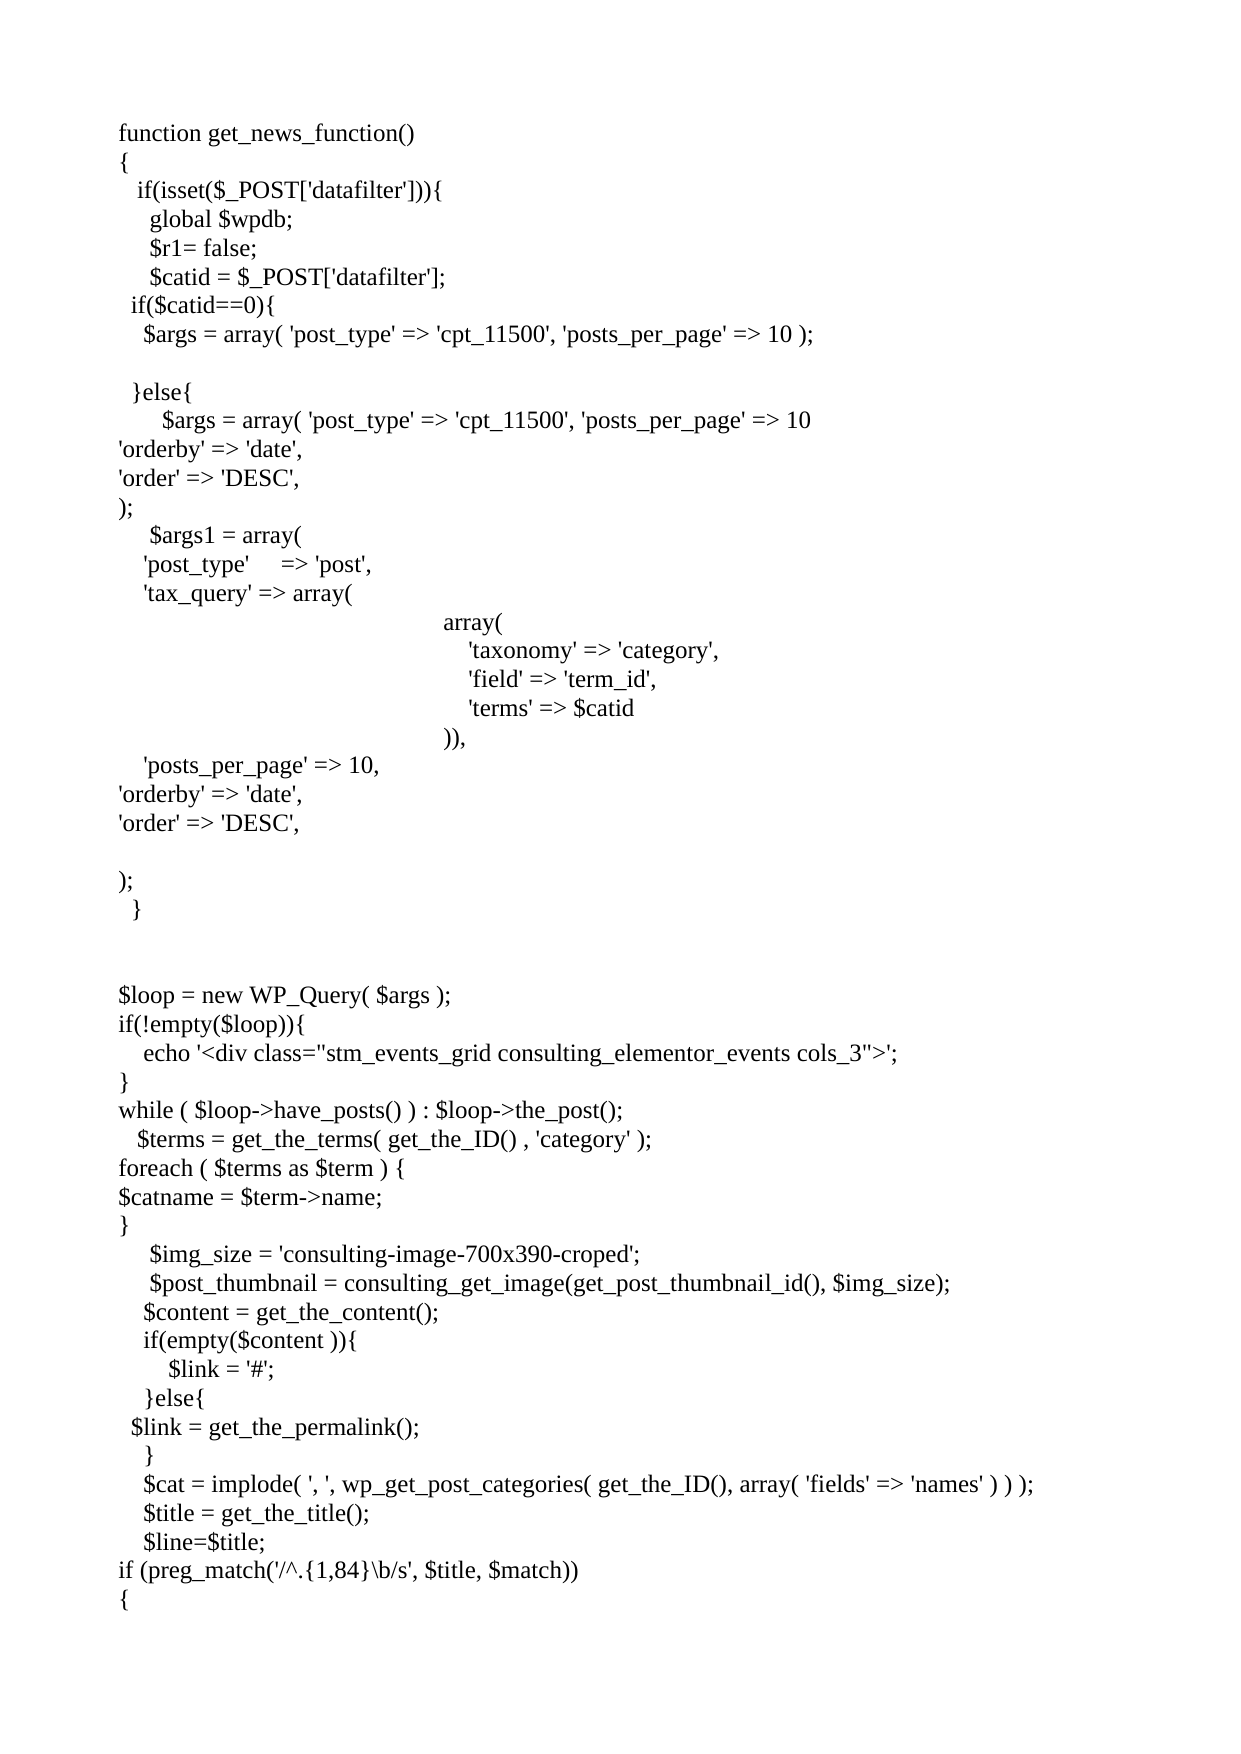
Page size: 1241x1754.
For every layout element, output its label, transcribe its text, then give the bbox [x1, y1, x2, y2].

text 'terms' => $catid [118, 693, 1122, 722]
text } [118, 1211, 1122, 1239]
text if(!empty($loop)){ [118, 1009, 1122, 1038]
text $catname = $term->name; [118, 1182, 1122, 1211]
text $link = get_the_permalink(); [118, 1412, 1122, 1441]
text 'order' => 'DESC', [118, 463, 1122, 492]
text 'orderby' => 'date', [118, 779, 1122, 808]
text if($catid==0){ [118, 291, 1122, 319]
text global $wpdb; [118, 204, 1122, 233]
text $args = array( 'post_type' => 'cpt_11500', 'posts_per_page' => 10 ); [118, 319, 1122, 348]
text 'orderby' => 'date', [118, 434, 1122, 463]
text $cat = implode( ', ', wp_get_post_categories( get_the_ID(), array( 'fields' => 'names' ) ) ); [118, 1469, 1122, 1498]
text }else{ [118, 1383, 1122, 1412]
text foreach ( $terms as $term ) { [118, 1153, 1122, 1182]
text $args = array( 'post_type' => 'cpt_11500', 'posts_per_page' => 10 [118, 406, 1122, 434]
text 'tax_query' => array( [118, 578, 1122, 607]
text }else{ [118, 377, 1122, 406]
text $args1 = array( [118, 521, 1122, 549]
text $title = get_the_title(); [118, 1498, 1122, 1527]
text 'field' => 'term_id', [118, 664, 1122, 693]
text } [118, 1067, 1122, 1096]
text { [118, 1584, 1122, 1613]
text echo '<div class="stm_events_grid consulting_elementor_events cols_3">'; [118, 1038, 1122, 1067]
text $terms = get_the_terms( get_the_ID() , 'category' ); [118, 1124, 1122, 1153]
text )), [118, 722, 1122, 751]
text 'posts_per_page' => 10, [118, 751, 1122, 779]
text } [118, 1441, 1122, 1469]
text while ( $loop->have_posts() ) : $loop->the_post(); [118, 1096, 1122, 1124]
text if(empty($content )){ [118, 1326, 1122, 1354]
text ); [118, 866, 1122, 894]
text $loop = new WP_Query( $args ); [118, 981, 1122, 1009]
text array( [118, 607, 1122, 636]
text if (preg_match('/^.{1,84}\b/s', $title, $match)) [118, 1556, 1122, 1584]
text $post_thumbnail = consulting_get_image(get_post_thumbnail_id(), $img_size); [118, 1268, 1122, 1297]
text { [118, 147, 1122, 176]
text $catid = $_POST['datafilter']; [118, 262, 1122, 291]
text 'taxonomy' => 'category', [118, 636, 1122, 664]
text function get_news_function() [118, 118, 1122, 147]
text if(isset($_POST['datafilter'])){ [118, 176, 1122, 204]
text $content = get_the_content(); [118, 1297, 1122, 1326]
text 'post_type' => 'post', [118, 549, 1122, 578]
text $img_size = 'consulting-image-700x390-croped'; [118, 1239, 1122, 1268]
text ); [118, 492, 1122, 521]
text $link = '#'; [118, 1354, 1122, 1383]
text 'order' => 'DESC', [118, 808, 1122, 837]
text $line=$title; [118, 1527, 1122, 1556]
text $r1= false; [118, 233, 1122, 262]
text } [118, 894, 1122, 923]
